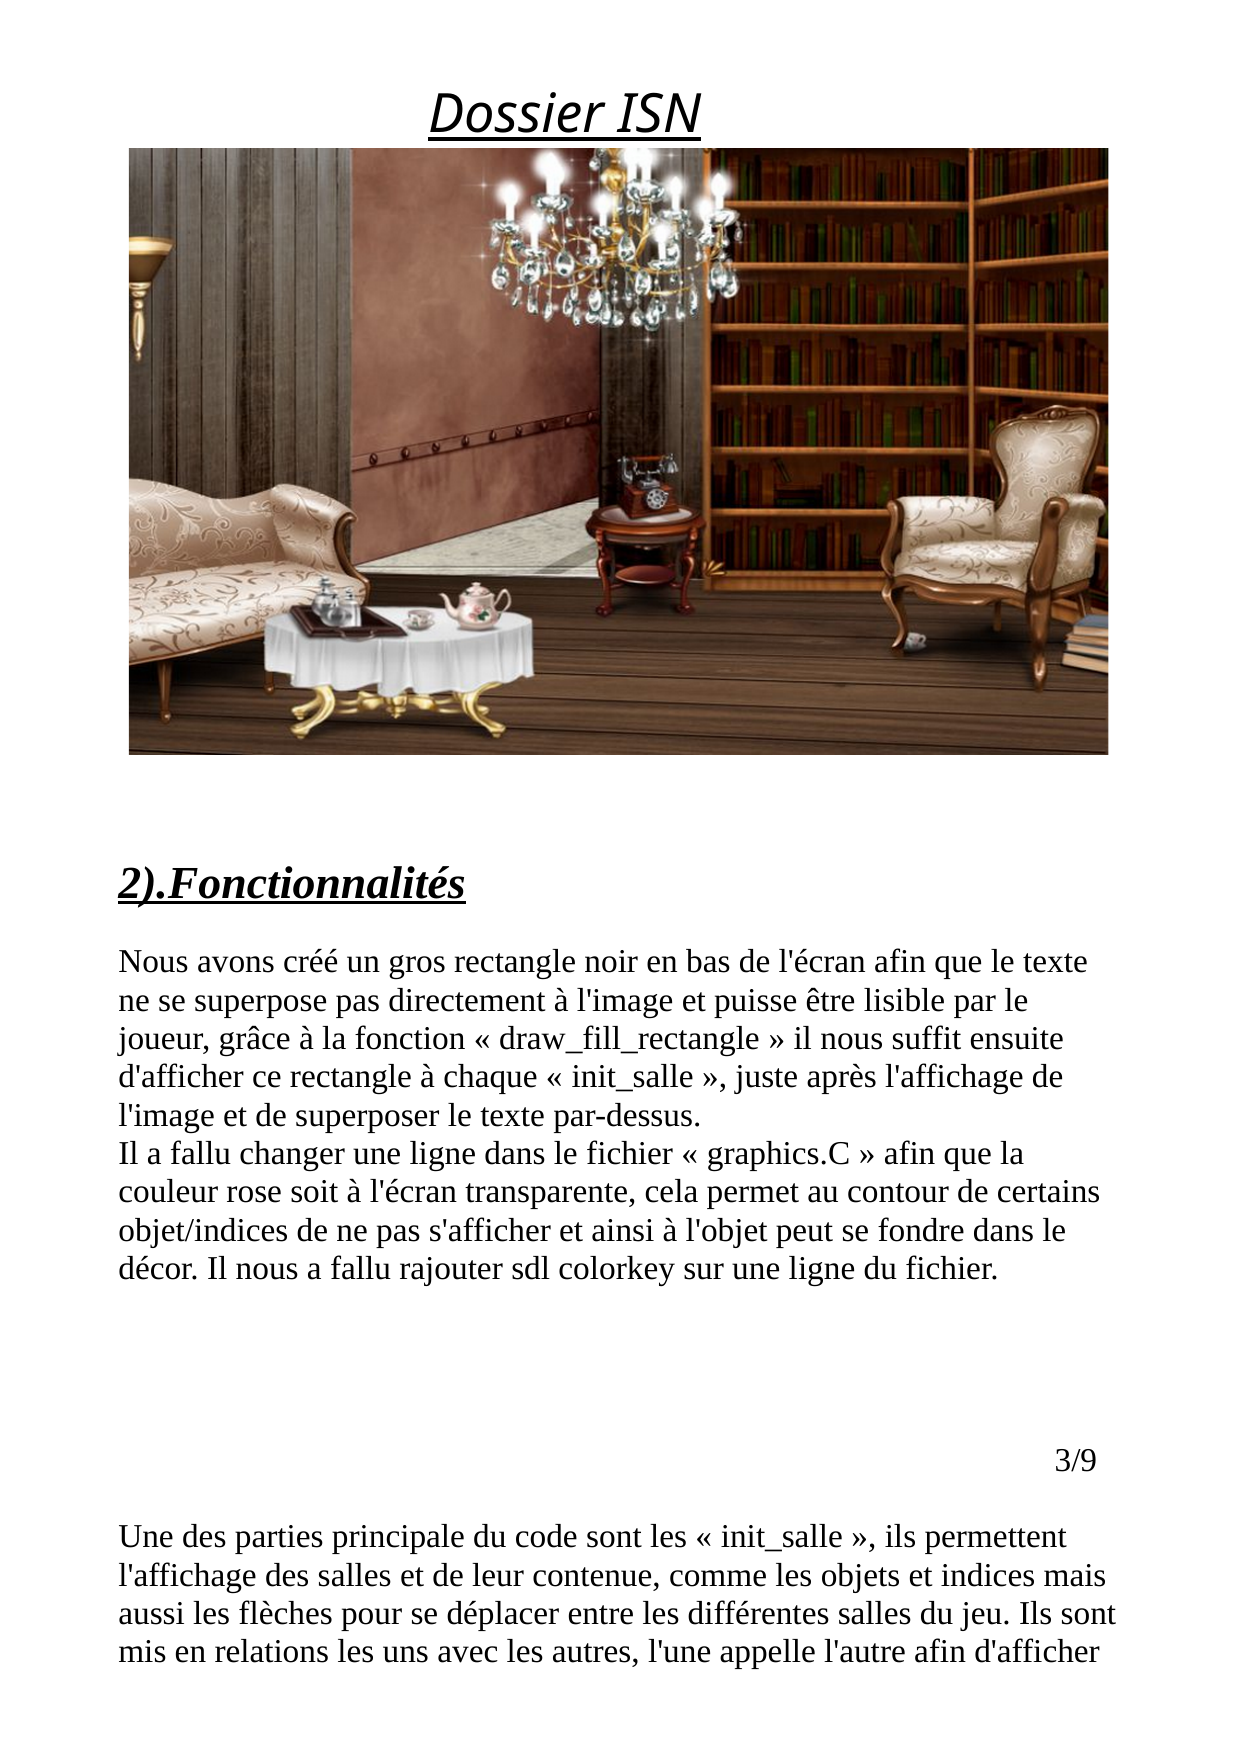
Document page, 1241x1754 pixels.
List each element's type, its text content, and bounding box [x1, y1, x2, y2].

text Une des parties principale du code sont les « init_salle », ils permettent l'affichage des salles et de leur contenue, comme les objets et indices mais aussi les flèches pour se déplacer entre les différentes salles du jeu. Ils sont mis en relations les uns avec les autres, l'une appelle l'autre afin d'afficher [118, 1517, 1122, 1670]
text 3/9 [118, 1440, 1122, 1478]
text Il a fallu changer une ligne dans le fichier « graphics.C » afin que la couleur rose soit à l'écran transparente, cela permet au contour de certains objet/indices de ne pas s'afficher et ainsi à l'objet peut se fondre dans le décor. Il nous a fallu rajouter sdl colorkey sur une ligne du fichier. [118, 1133, 1122, 1287]
picture [128, 148, 1109, 755]
text 2).Fonctionnalités [118, 856, 1122, 908]
text Nous avons créé un gros rectangle noir en bas de l'écran afin que le texte ne se superpose pas directement à l'image et puisse être lisible par le joueur, grâce à la fonction « draw_fill_rectangle » il nous suffit ensuite d'afficher ce rectangle à chaque « init_salle », juste après l'affichage de l'image et de superposer le texte par-dessus. [118, 942, 1122, 1133]
